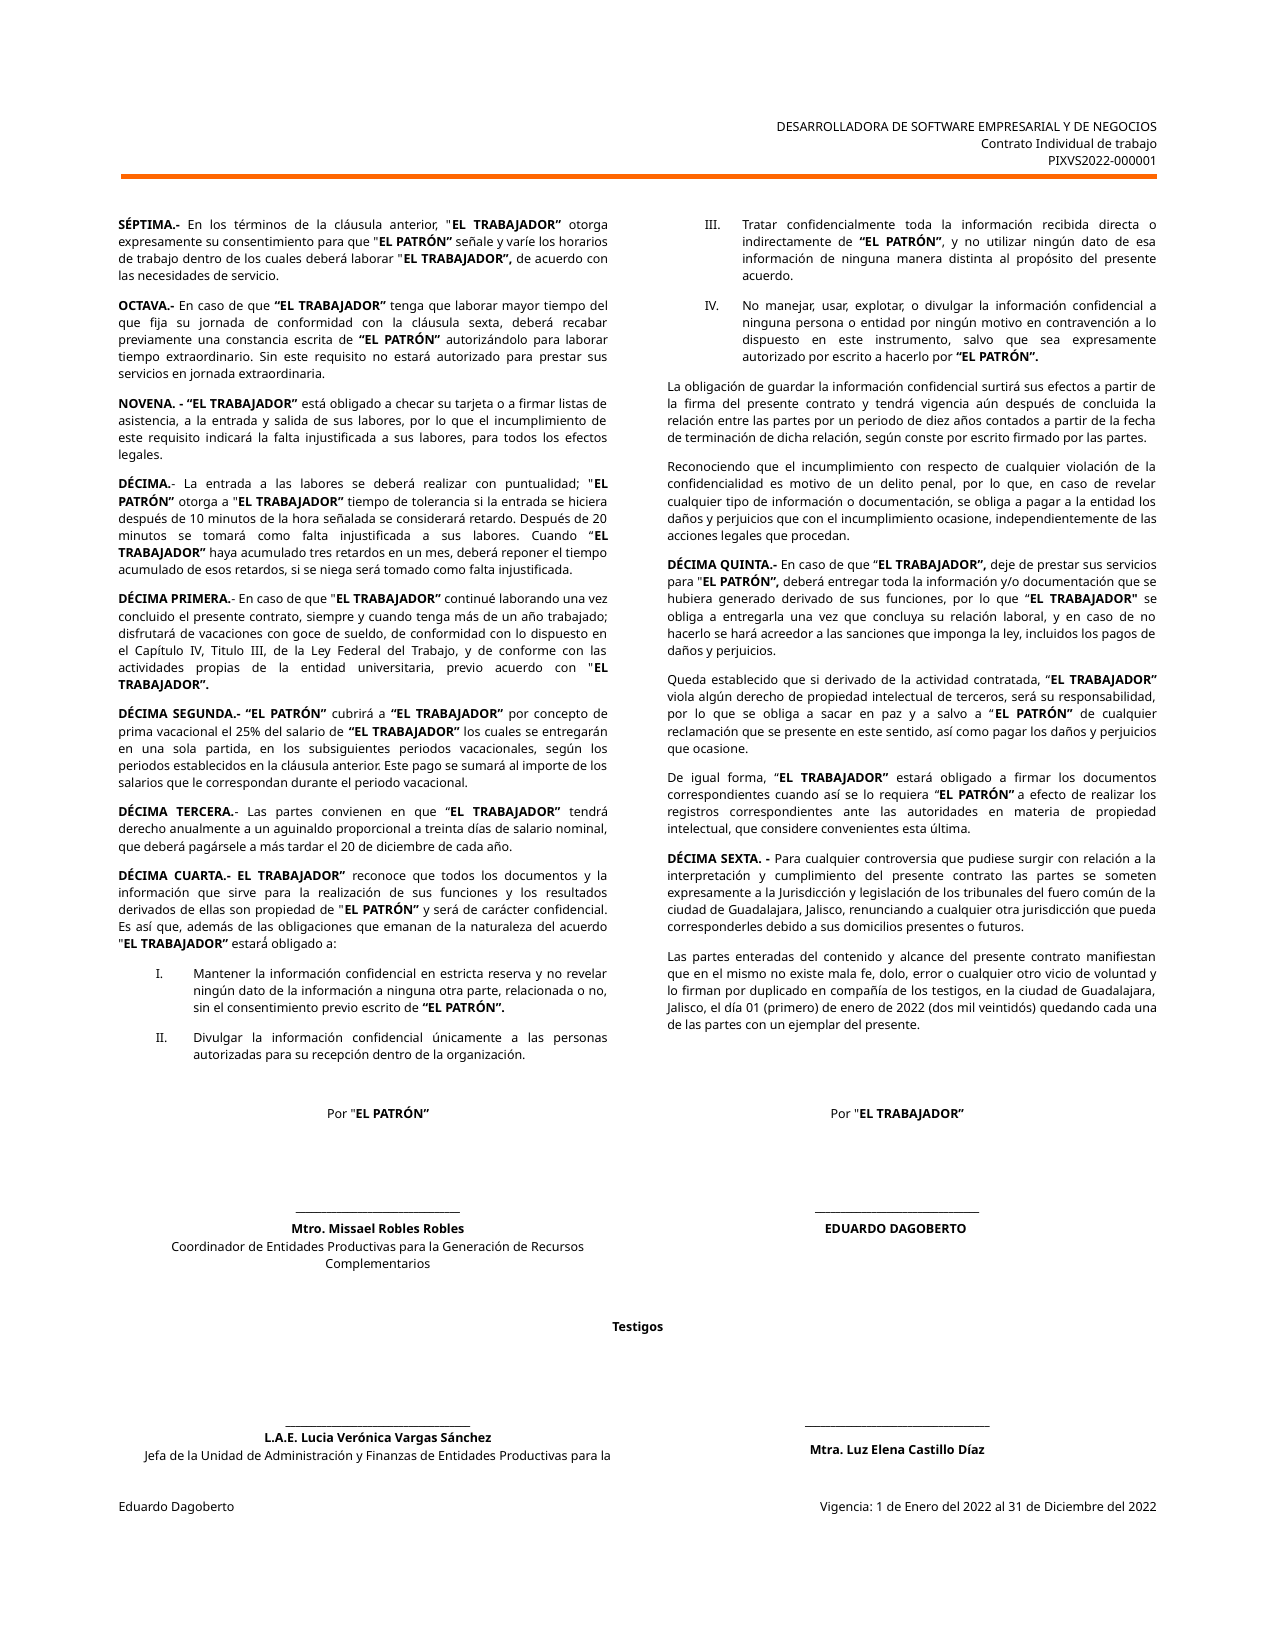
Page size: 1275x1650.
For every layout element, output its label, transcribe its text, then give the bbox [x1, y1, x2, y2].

table_cell ____________________________________ Mtra. Luz Elena Castillo Díaz [638, 1412, 1157, 1464]
text Reconociendo que el incumplimiento con respecto de cualquier violación de la confidencialidad es motivo de un delito penal, por lo que, en caso de revelar cualquier tipo de información o documentación, se obliga a pagar a la entidad los daños y perjuicios que con el incumplimiento ocasione, independientemente de las acciones legales que procedan. [667, 458, 1157, 544]
list Mantener la información confidencial en estricta reserva y no revelar ningún dato de la información a ninguna otra parte, relacionada o no, sin el consentimiento previo escrito de “EL PATRÓN”. [156, 965, 608, 1016]
table_cell Testigos [118, 1272, 1157, 1412]
table_cell ____________________________________ L.A.E. Lucia Verónica Vargas Sánchez Jefa de la Unidad de Administración y Finanzas de Entidades Productivas para la [118, 1412, 637, 1464]
text OCTAVA.- En caso de que “EL TRABAJADOR” tenga que laborar mayor tiempo del que fija su jornada de conformidad con la cláusula sexta, deberá recabar previamente una constancia escrita de “EL PATRÓN” autorizándolo para laborar tiempo extraordinario. Sin este requisito no estará autorizado para prestar sus servicios en jornada extraordinaria. [118, 297, 608, 382]
list Divulgar la información confidencial únicamente a las personas autorizadas para su recepción dentro de la organización. [156, 1029, 608, 1063]
list Tratar confidencialmente toda la información recibida directa o indirectamente de “EL PATRÓN”, y no utilizar ningún dato de esa información de ninguna manera distinta al propósito del presente acuerdo. [704, 216, 1157, 284]
text DÉCIMA QUINTA.- En caso de que “EL TRABAJADOR”, deje de prestar sus servicios para "EL PATRÓN”, deberá entregar toda la información y/o documentación que se hubiera generado derivado de sus funciones, por lo que “EL TRABAJADOR" se obliga a entregarla una vez que concluya su relación laboral, y en caso de no hacerlo se hará acreedor a las sanciones que imponga la ley, incluidos los pagos de daños y perjuicios. [667, 556, 1157, 659]
text La obligación de guardar la información confidencial surtirá sus efectos a partir de la firma del presente contrato y tendrá vigencia aún después de concluida la relación entre las partes por un periodo de diez años contados a partir de la fecha de terminación de dicha relación, según conste por escrito firmado por las partes. [667, 378, 1157, 446]
text DÉCIMA SEXTA. - Para cualquier controversia que pudiese surgir con relación a la interpretación y cumplimiento del presente contrato las partes se someten expresamente a la Jurisdicción y legislación de los tribunales del fuero común de la ciudad de Guadalajara, Jalisco, renunciando a cualquier otra jurisdicción que pueda corresponderles debido a sus domicilios presentes o futuros. [667, 850, 1157, 936]
text SÉPTIMA.- En los términos de la cláusula anterior, "EL TRABAJADOR” otorga expresamente su consentimiento para que "EL PATRÓN” señale y varíe los horarios de trabajo dentro de los cuales deberá laborar "EL TRABAJADOR”, de acuerdo con las necesidades de servicio. [118, 216, 608, 284]
text DÉCIMA CUARTA.- EL TRABAJADOR” reconoce que todos los documentos y la información que sirve para la realización de sus funciones y los resultados derivados de ellas son propiedad de "EL PATRÓN” y será de carácter confidencial. Es así que, además de las obligaciones que emanan de la naturaleza del acuerdo "EL TRABAJADOR” estará́ obligado a: [118, 867, 608, 953]
text DÉCIMA TERCERA.- Las partes convienen en que “EL TRABAJADOR” tendrá derecho anualmente a un aguinaldo proporcional a treinta días de salario nominal, que deberá pagársele a más tardar el 20 de diciembre de cada año. [118, 803, 608, 855]
text NOVENA. - “EL TRABAJADOR” está obligado a checar su tarjeta o a firmar listas de asistencia, a la entrada y salida de sus labores, por lo que el incumplimiento de este requisito indicará la falta injustificada a sus labores, para todos los efectos legales. [118, 395, 608, 463]
text DÉCIMA SEGUNDA.- “EL PATRÓN” cubrirá a “EL TRABAJADOR” por concepto de prima vacacional el 25% del salario de “EL TRABAJADOR” los cuales se entregarán en una sola partida, en los subsiguientes periodos vacacionales, según los periodos establecidos en la cláusula anterior. Este pago se sumará al importe de los salarios que le correspondan durante el periodo vacacional. [118, 706, 608, 791]
list No manejar, usar, explotar, o divulgar la información confidencial a ninguna persona o entidad por ningún motivo en contravención a lo dispuesto en este instrumento, salvo que sea expresamente autorizado por escrito a hacerlo por “EL PATRÓN”. [704, 297, 1157, 365]
text Las partes enteradas del contenido y alcance del presente contrato manifiestan que en el mismo no existe mala fe, dolo, error o cualquier otro vicio de voluntad y lo firman por duplicado en compañía de los testigos, en la ciudad de Guadalajara, Jalisco, el día 01 (primero) de enero de 2022 (dos mil veintidós) quedando cada una de las partes con un ejemplar del presente. [667, 948, 1157, 1033]
text DÉCIMA.- La entrada a las labores se deberá realizar con puntualidad; "EL PATRÓN” otorga a "EL TRABAJADOR” tiempo de tolerancia si la entrada se hiciera después de 10 minutos de la hora señalada se considerará retardo. Después de 20 minutos se tomará como falta injustificada a sus labores. Cuando “EL TRABAJADOR” haya acumulado tres retardos en un mes, deberá reponer el tiempo acumulado de esos retardos, si se niega será tomado como falta injustificada. [118, 476, 608, 578]
text Queda establecido que si derivado de la actividad contratada, “EL TRABAJADOR” viola algún derecho de propiedad intelectual de terceros, será su responsabilidad, por lo que se obliga a sacar en paz y a salvo a “EL PATRÓN” de cualquier reclamación que se presente en este sentido, así como pagar los daños y perjuicios que ocasione. [667, 671, 1157, 757]
text De igual forma, “EL TRABAJADOR” estará obligado a firmar los documentos correspondientes cuando así se lo requiera “EL PATRÓN” a efecto de realizar los registros correspondientes ante las autoridades en materia de propiedad intelectual, que considere convenientes esta última. [667, 769, 1157, 838]
table_header Por "EL TRABAJADOR” ________________________________ EDUARDO DAGOBERTO [638, 1105, 1157, 1272]
table_header Por "EL PATRÓN” ________________________________ Mtro. Missael Robles Robles Coordinador de Entidades Productivas para la Generación de Recursos Complementarios [118, 1105, 637, 1272]
text DÉCIMA PRIMERA.- En caso de que "EL TRABAJADOR” continué laborando una vez concluido el presente contrato, siempre y cuando tenga más de un año trabajado; disfrutará de vacaciones con goce de sueldo, de conformidad con lo dispuesto en el Capítulo IV, Titulo III, de la Ley Federal del Trabajo, y de conforme con las actividades propias de la entidad universitaria, previo acuerdo con "EL TRABAJADOR”. [118, 591, 608, 693]
